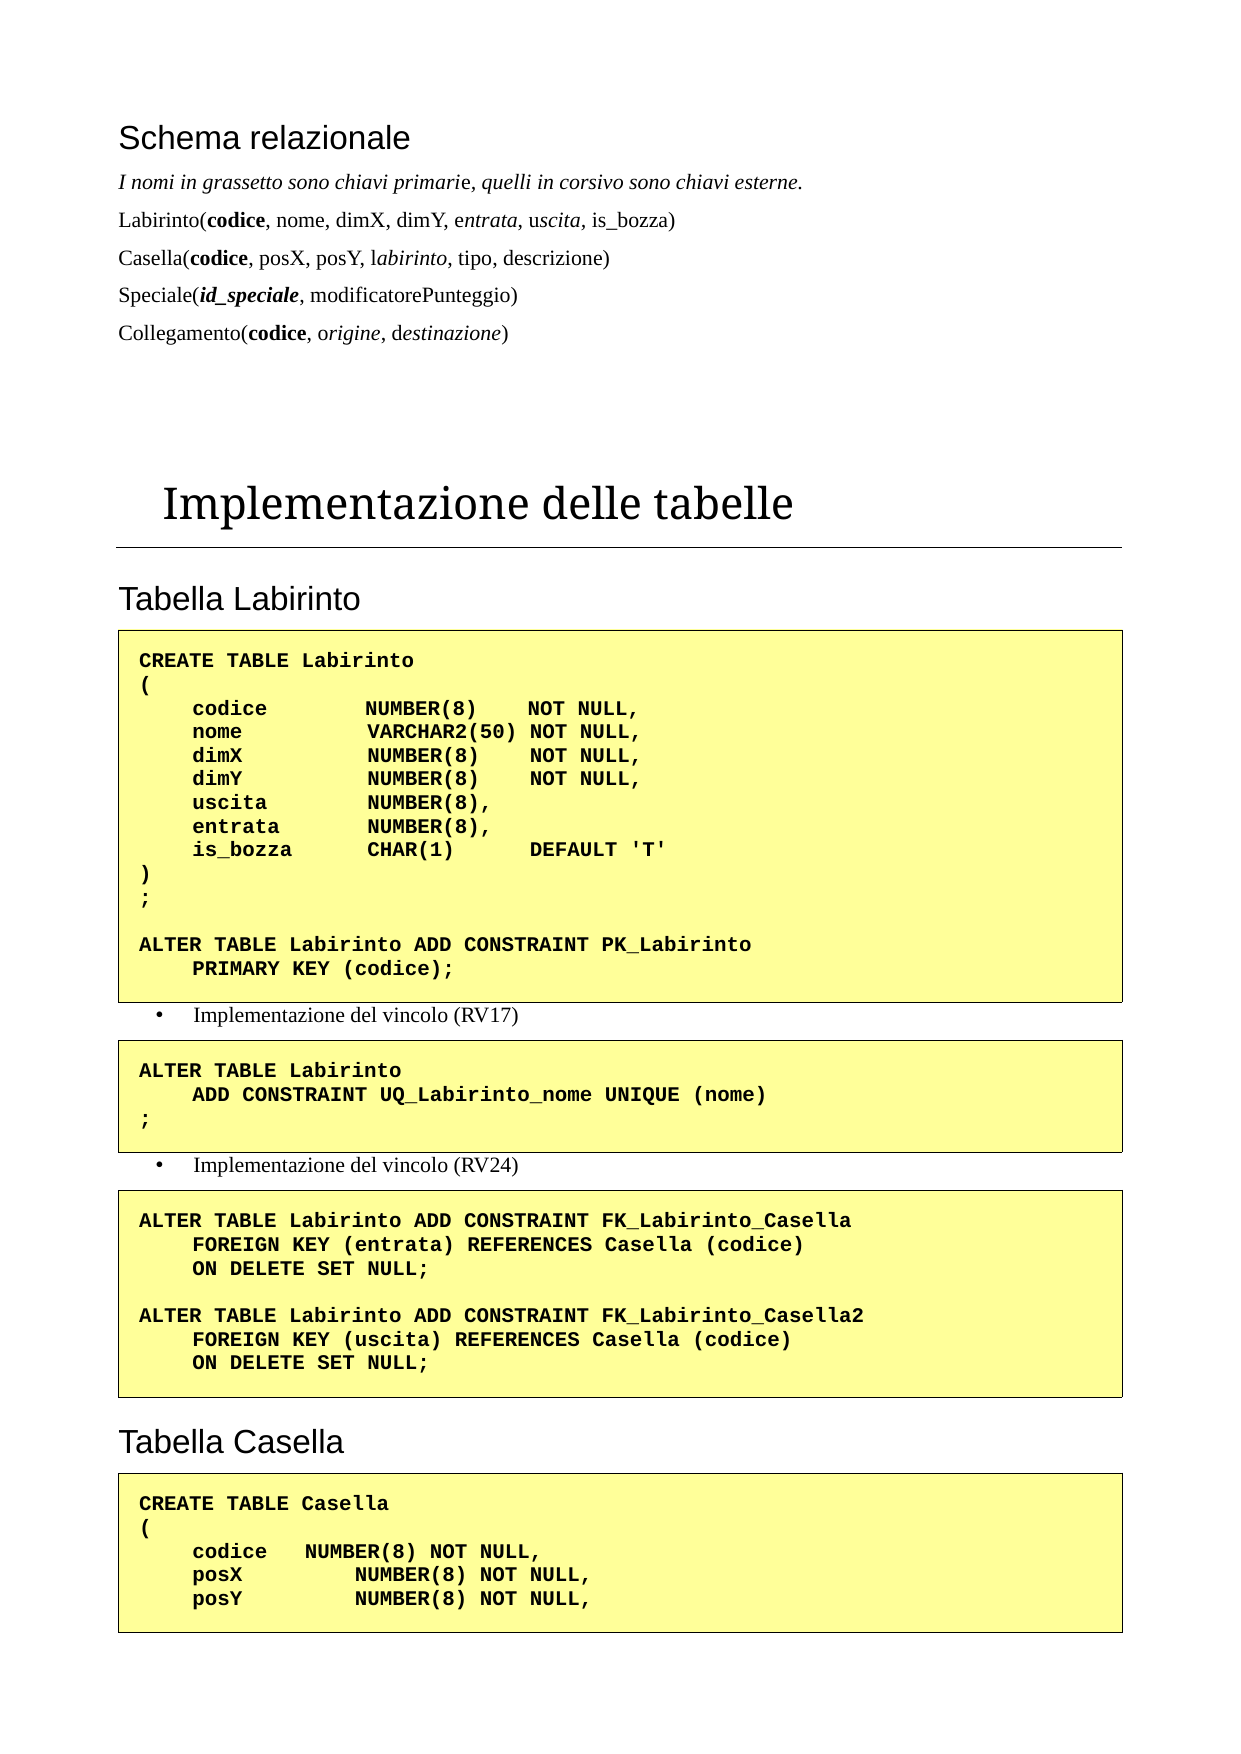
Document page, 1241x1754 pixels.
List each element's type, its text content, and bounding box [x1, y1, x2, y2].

text ALTER TABLE Labirinto [119, 1041, 1122, 1063]
text ALTER TABLE Labirinto ADD CONSTRAINT FK_Labirinto_Casella2 FOREIGN KEY (uscita) REFERENCES Casella (codice) ON DELETE SET NULL; [119, 1284, 1122, 1397]
text ALTER TABLE Labirinto ADD CONSTRAINT PK_Labirinto PRIMARY KEY (codice); [119, 913, 1122, 1002]
text Speciale(id_speciale, modificatorePunteggio) [118, 282, 1122, 307]
text ADD CONSTRAINT UQ_Labirinto_nome UNIQUE (nome) [119, 1063, 1122, 1087]
text ALTER TABLE Labirinto ADD CONSTRAINT FK_Labirinto_Casella FOREIGN KEY (entrata) REFERENCES Casella (codice) ON DELETE SET NULL; [119, 1191, 1122, 1261]
text Labirinto(codice, nome, dimX, dimY, entrata, uscita, is_bozza) [118, 207, 1122, 232]
subtitle Tabella Labirinto [118, 578, 1122, 617]
text CREATE TABLE Casella ( codice NUMBER(8) NOT NULL, posX NUMBER(8) NOT NULL, posY NUMBER(8) NOT NULL, labirinto NUMBER(8), tipo CHAR(1) DEFAULT 'M' NOT NULL, descrizione VARCHAR2(100) ); [119, 1474, 1122, 1632]
text ; [119, 1087, 1122, 1152]
subtitle Implementazione delle tabelle [116, 458, 1122, 547]
subtitle Tabella Casella [118, 1422, 1122, 1460]
list Implementazione del vincolo (RV24) [156, 1153, 1122, 1177]
text CREATE TABLE Labirinto ( codice NUMBER(8) NOT NULL, nome VARCHAR2(50) NOT NULL, dimX NUMBER(8) NOT NULL, dimY NUMBER(8) NOT NULL, uscita NUMBER(8), entrata NUMBER(8), is_bozza CHAR(1) DEFAULT 'T' ) ; [119, 631, 1122, 913]
text Collegamento(codice, origine, destinazione) [118, 320, 1122, 345]
text Casella(codice, posX, posY, labirinto, tipo, descrizione) [118, 244, 1122, 270]
text I nomi in grassetto sono chiavi primarie, quelli in corsivo sono chiavi esterne. [118, 169, 1122, 194]
subtitle Schema relazionale [118, 118, 1122, 157]
list Implementazione del vincolo (RV17) [156, 1003, 1122, 1027]
